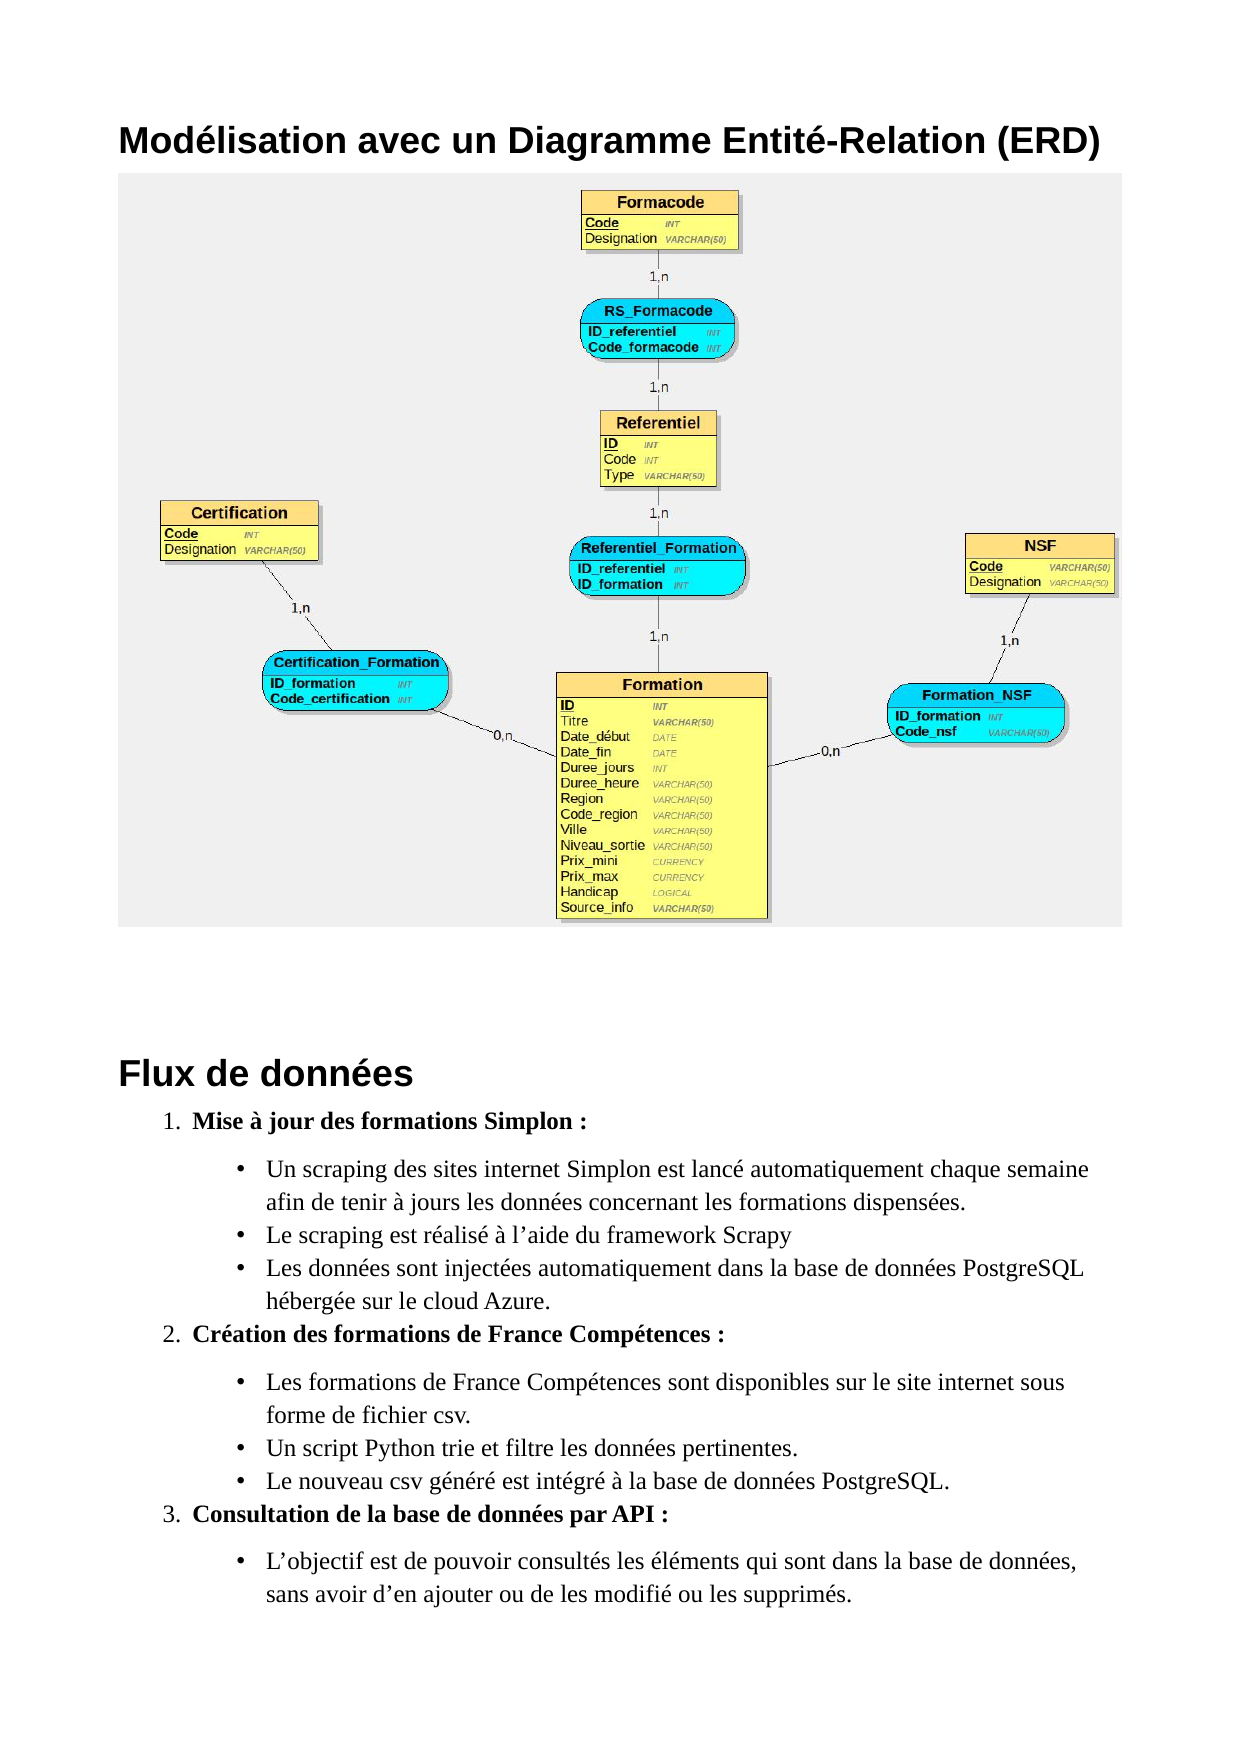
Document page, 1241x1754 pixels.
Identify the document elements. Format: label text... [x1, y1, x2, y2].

list Un script Python trie et filtre les données pertinentes. [236, 1433, 1122, 1461]
list L’objectif est de pouvoir consultés les éléments qui sont dans la base de données, sans avoir d’en ajouter ou de les modifié ou les supprimés. [236, 1546, 1122, 1608]
subtitle Modélisation avec un Diagramme Entité-Relation (ERD) [118, 118, 1122, 161]
list Le scraping est réalisé à l’aide du framework Scrapy [236, 1220, 1122, 1249]
list Les formations de France Compétences sont disponibles sur le site internet sous forme de fichier csv. [236, 1367, 1122, 1428]
list Un scraping des sites internet Simplon est lancé automatiquement chaque semaine afin de tenir à jours les données concernant les formations dispensées. [236, 1154, 1122, 1216]
list Les données sont injectées automatiquement dans la base de données PostgreSQL hébergée sur le cloud Azure. [236, 1253, 1122, 1315]
picture [118, 173, 1123, 927]
list Mise à jour des formations Simplon : [162, 1106, 1122, 1135]
list Le nouveau csv généré est intégré à la base de données PostgreSQL. [236, 1466, 1122, 1494]
list Consultation de la base de données par API : [162, 1499, 1122, 1527]
subtitle Flux de données [118, 1051, 1122, 1094]
list Création des formations de France Compétences : [162, 1319, 1122, 1348]
